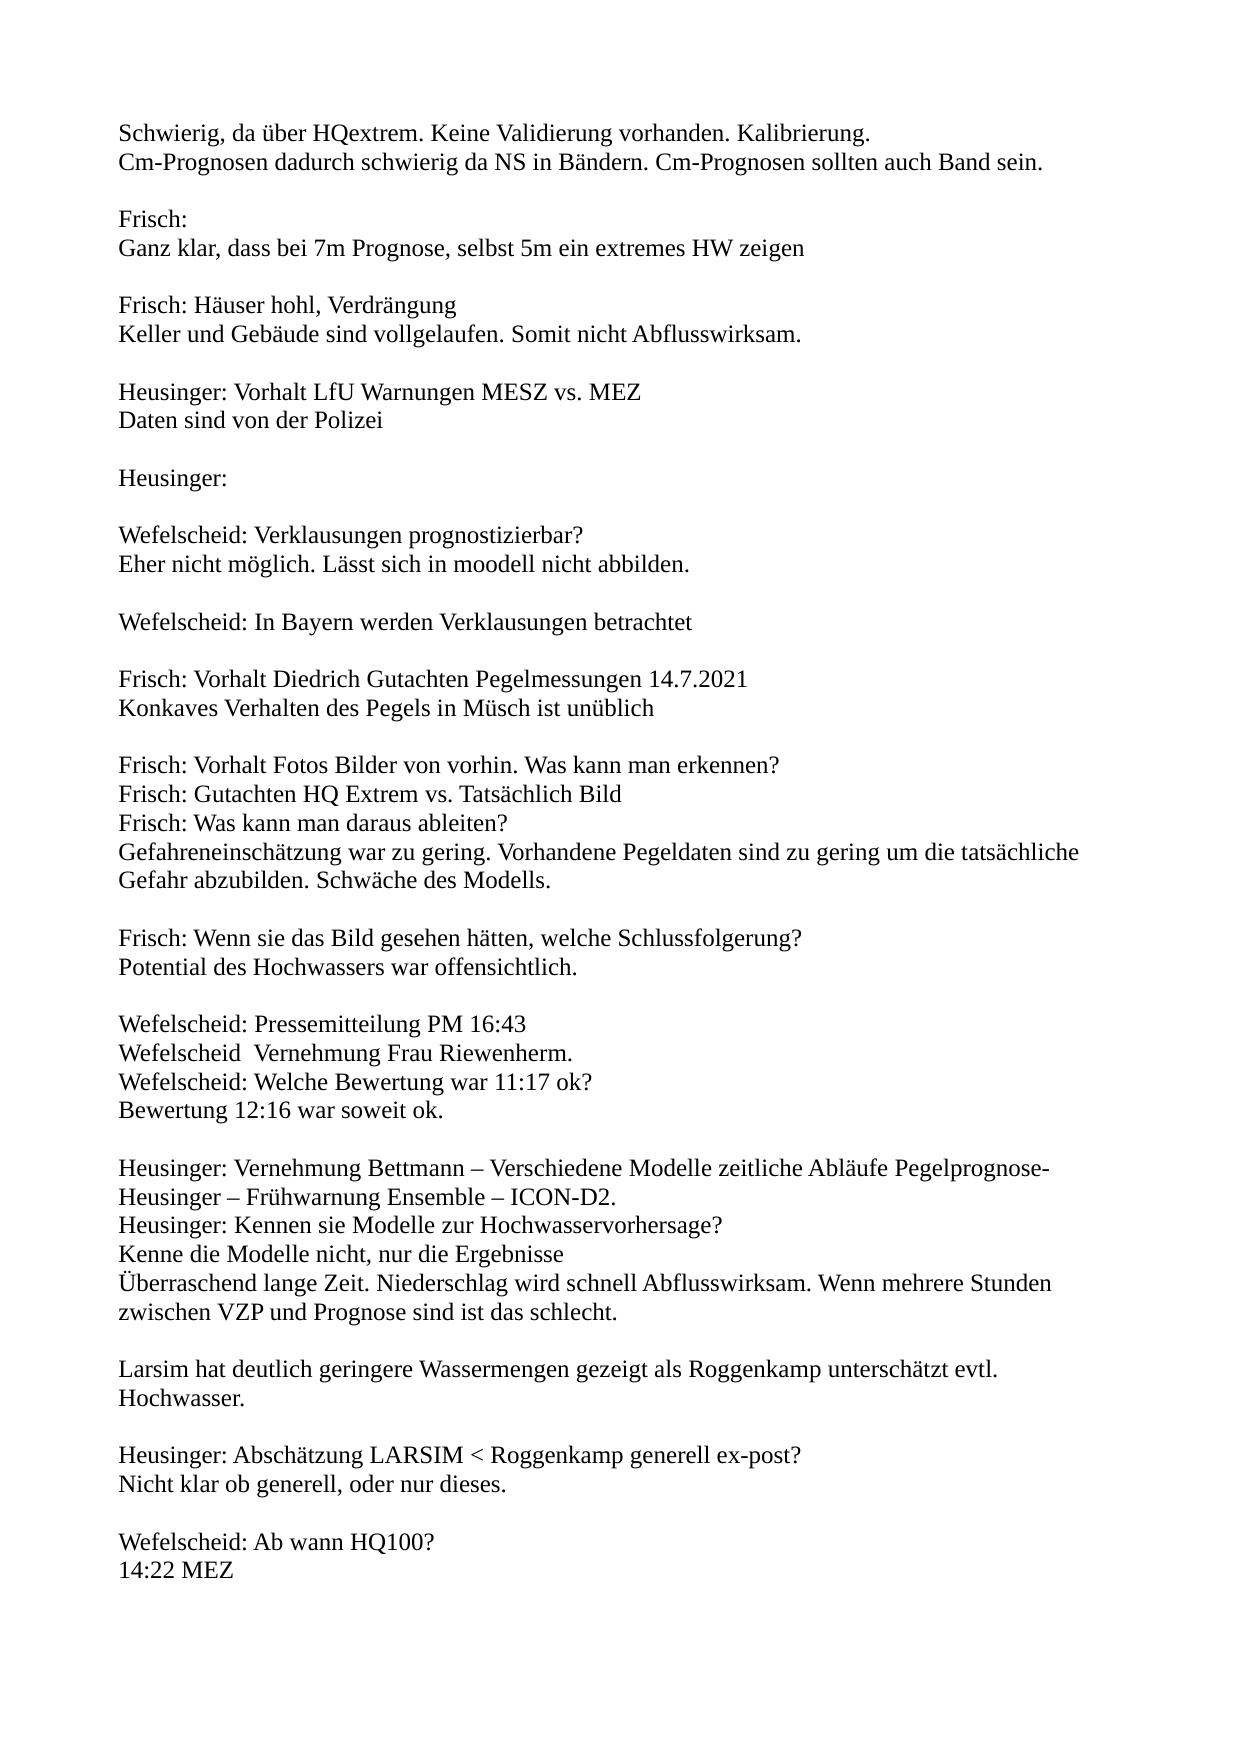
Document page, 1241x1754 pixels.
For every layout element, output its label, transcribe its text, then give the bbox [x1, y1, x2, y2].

text Gefahreneinschätzung war zu gering. Vorhandene Pegeldaten sind zu gering um die tatsächliche Gefahr abzubilden. Schwäche des Modells. [118, 837, 1122, 894]
text Eher nicht möglich. Lässt sich in moodell nicht abbilden. [118, 549, 1122, 578]
text Heusinger – Frühwarnung Ensemble – ICON-D2. [118, 1182, 1122, 1211]
text Wefelscheid: Ab wann HQ100? [118, 1527, 1122, 1556]
text Wefelscheid: Verklausungen prognostizierbar? [118, 521, 1122, 549]
text Schwierig, da über HQextrem. Keine Validierung vorhanden. Kalibrierung. [118, 118, 1122, 147]
text Frisch: Vorhalt Diedrich Gutachten Pegelmessungen 14.7.2021 [118, 664, 1122, 693]
text Heusinger: [118, 463, 1122, 492]
text Heusinger: Vernehmung Bettmann – Verschiedene Modelle zeitliche Abläufe Pegelprognose- [118, 1153, 1122, 1182]
text Ganz klar, dass bei 7m Prognose, selbst 5m ein extremes HW zeigen [118, 233, 1122, 262]
text Wefelscheid: Pressemitteilung PM 16:43 [118, 1009, 1122, 1038]
text Wefelscheid: In Bayern werden Verklausungen betrachtet [118, 607, 1122, 636]
text Potential des Hochwassers war offensichtlich. [118, 952, 1122, 981]
text Larsim hat deutlich geringere Wassermengen gezeigt als Roggenkamp unterschätzt evtl. Hochwasser. [118, 1354, 1122, 1412]
text Keller und Gebäude sind vollgelaufen. Somit nicht Abflusswirksam. [118, 319, 1122, 348]
text Wefelscheid Vernehmung Frau Riewenherm. [118, 1038, 1122, 1067]
text Cm-Prognosen dadurch schwierig da NS in Bändern. Cm-Prognosen sollten auch Band sein. [118, 147, 1122, 176]
text Frisch: Häuser hohl, Verdrängung [118, 291, 1122, 319]
text Frisch: [118, 204, 1122, 233]
text Wefelscheid: Welche Bewertung war 11:17 ok? [118, 1067, 1122, 1096]
text Überraschend lange Zeit. Niederschlag wird schnell Abflusswirksam. Wenn mehrere Stunden zwischen VZP und Prognose sind ist das schlecht. [118, 1268, 1122, 1326]
text Heusinger: Abschätzung LARSIM < Roggenkamp generell ex-post? [118, 1441, 1122, 1469]
text Konkaves Verhalten des Pegels in Müsch ist unüblich [118, 693, 1122, 722]
text Heusinger: Kennen sie Modelle zur Hochwasservorhersage? [118, 1211, 1122, 1239]
text Daten sind von der Polizei [118, 406, 1122, 434]
text Frisch: Vorhalt Fotos Bilder von vorhin. Was kann man erkennen? [118, 751, 1122, 779]
text Frisch: Was kann man daraus ableiten? [118, 808, 1122, 837]
text 14:22 MEZ [118, 1556, 1122, 1584]
text Heusinger: Vorhalt LfU Warnungen MESZ vs. MEZ [118, 377, 1122, 406]
text Kenne die Modelle nicht, nur die Ergebnisse [118, 1239, 1122, 1268]
text Bewertung 12:16 war soweit ok. [118, 1096, 1122, 1124]
text Frisch: Wenn sie das Bild gesehen hätten, welche Schlussfolgerung? [118, 923, 1122, 952]
text Nicht klar ob generell, oder nur dieses. [118, 1469, 1122, 1498]
text Frisch: Gutachten HQ Extrem vs. Tatsächlich Bild [118, 779, 1122, 808]
